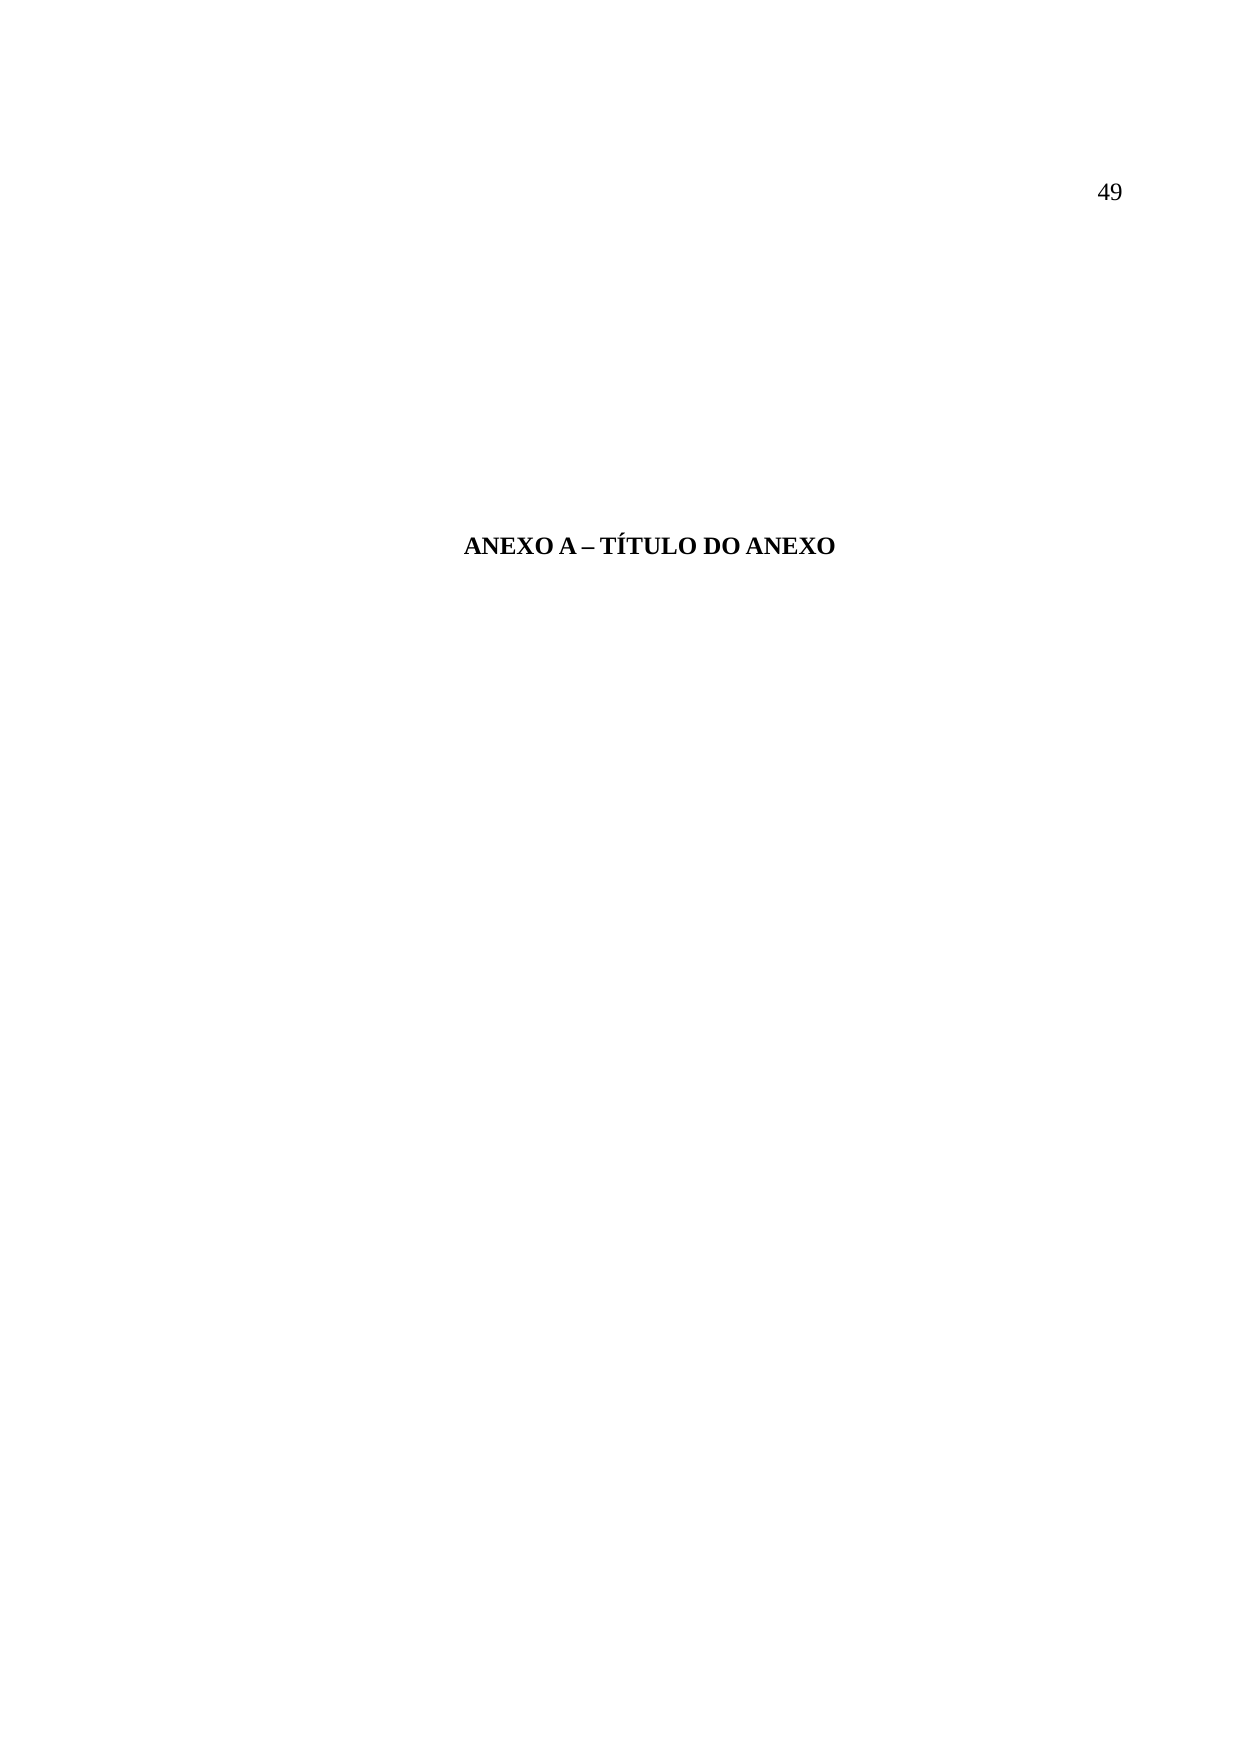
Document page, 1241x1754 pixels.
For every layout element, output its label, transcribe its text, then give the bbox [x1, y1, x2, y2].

text ANEXO A – TÍTULO DO ANEXO [177, 531, 1122, 559]
